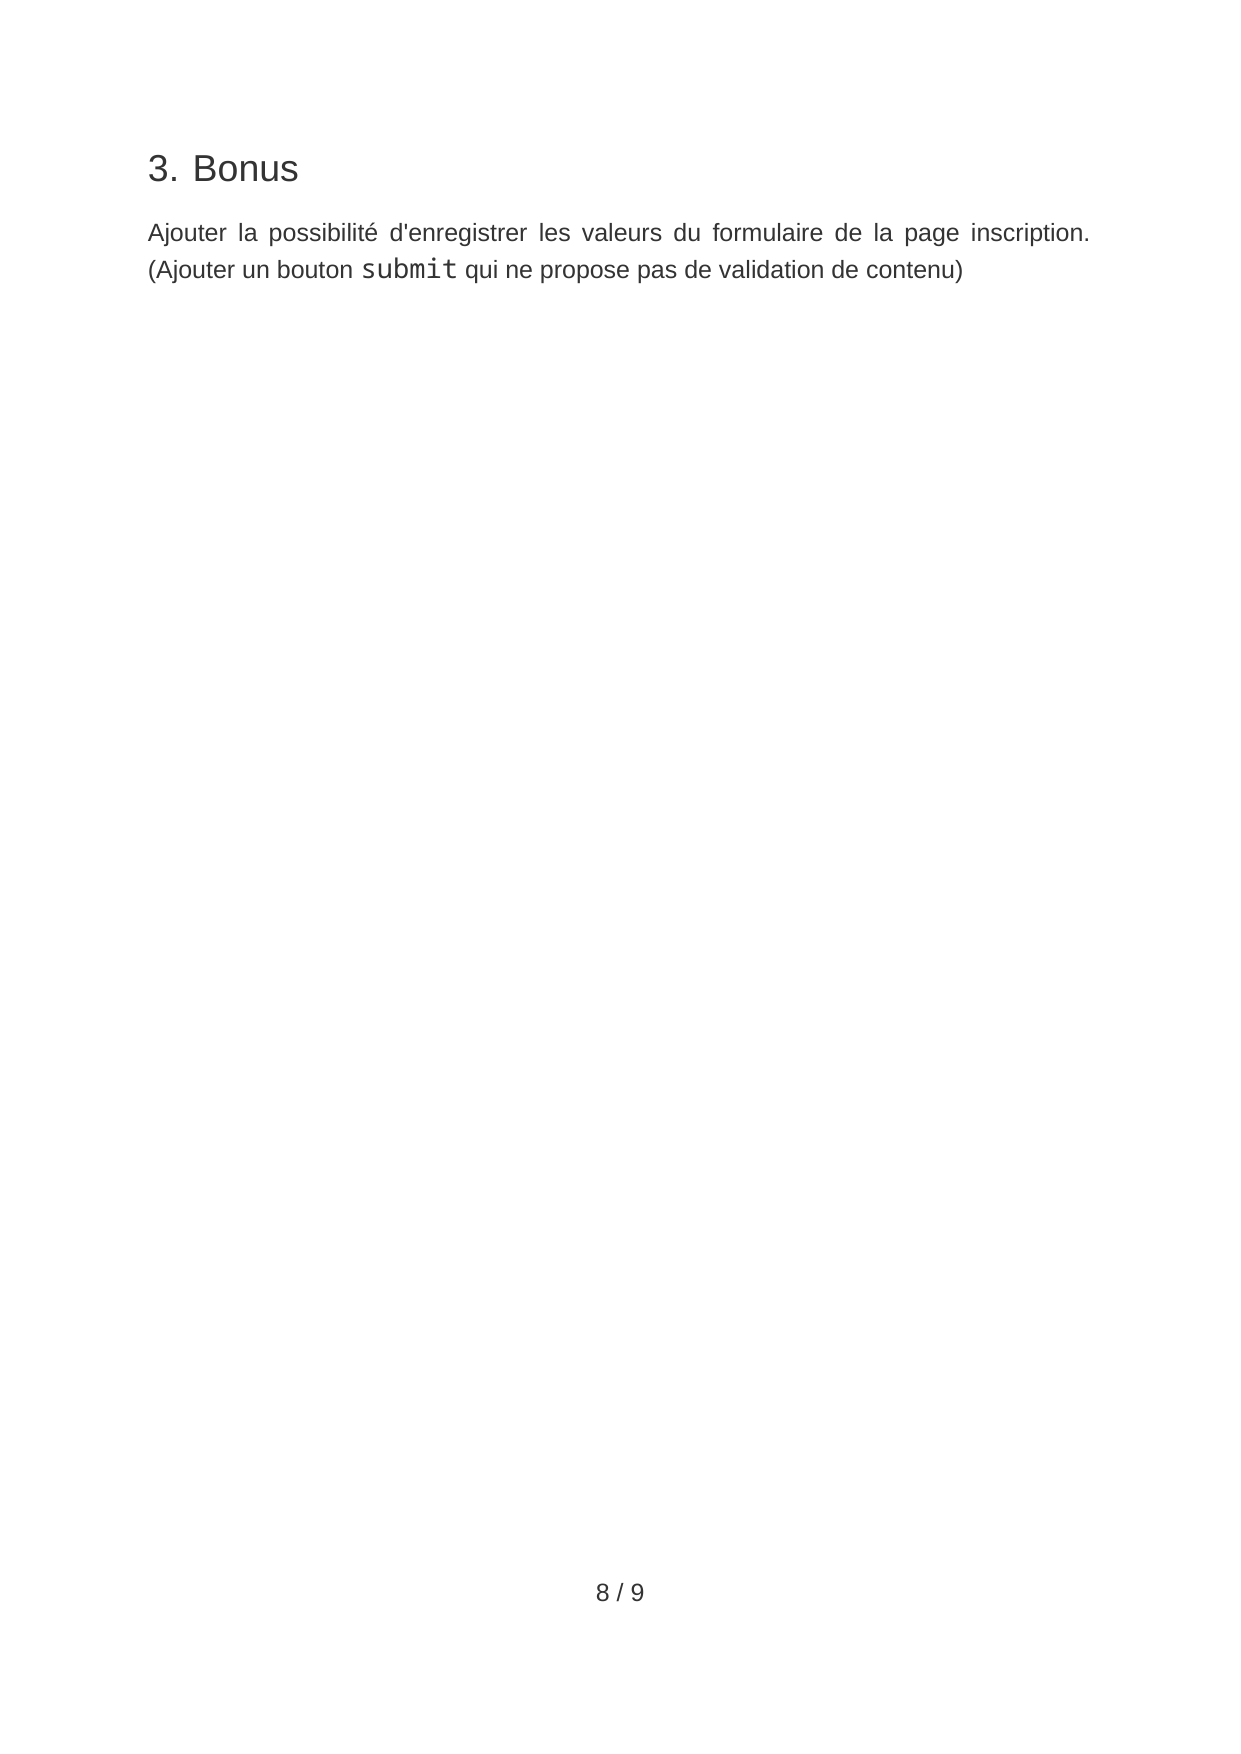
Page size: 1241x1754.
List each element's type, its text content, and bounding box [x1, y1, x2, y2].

subtitle Bonus [148, 148, 1092, 189]
text Ajouter la possibilité d'enregistrer les valeurs du formulaire de la page inscription. (Ajouter un bouton submit qui ne propose pas de validation de contenu) [148, 218, 1092, 287]
